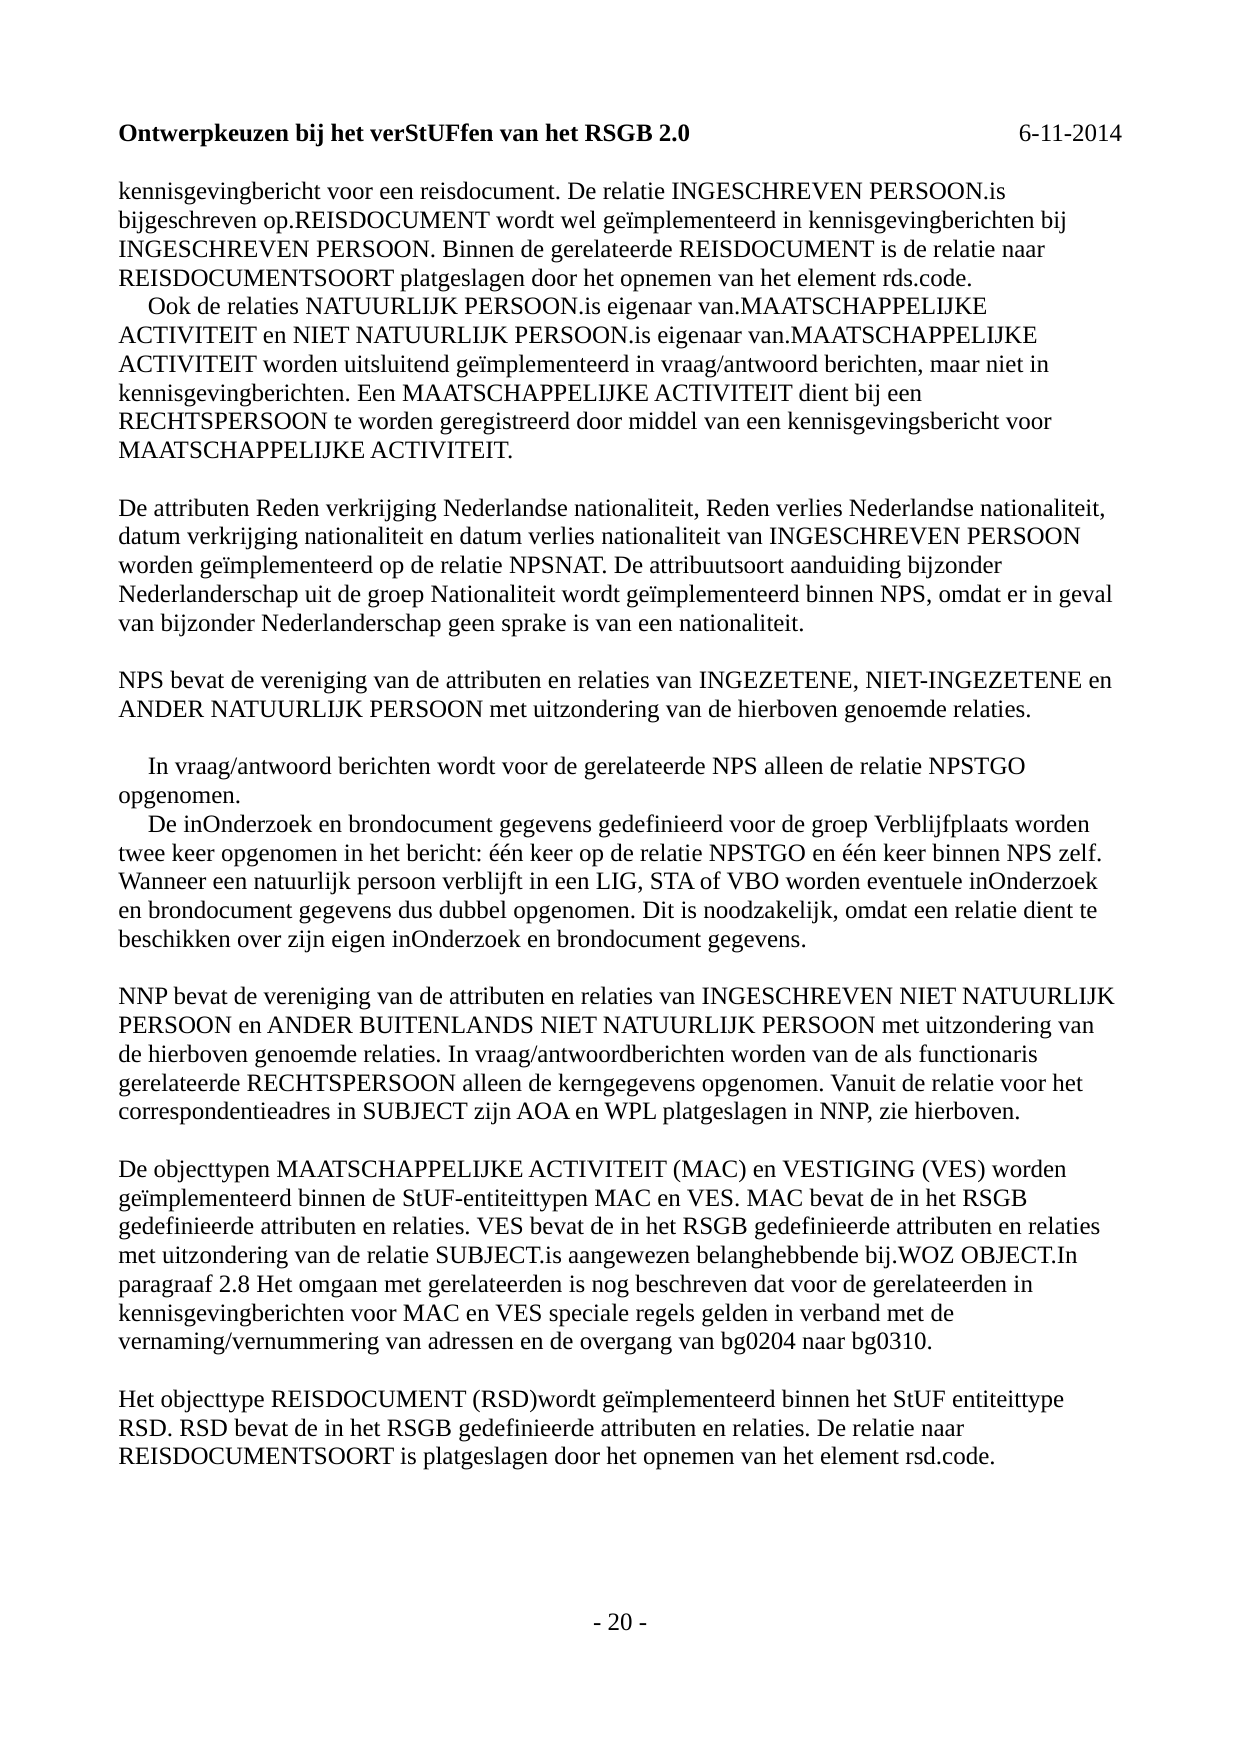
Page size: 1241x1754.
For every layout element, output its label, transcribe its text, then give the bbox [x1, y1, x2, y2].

text De objecttypen MAATSCHAPPELIJKE ACTIVITEIT (MAC) en VESTIGING (VES) worden geïmplementeerd binnen de StUF-entiteittypen MAC en VES. MAC bevat de in het RSGB gedefinieerde attributen en relaties. VES bevat de in het RSGB gedefinieerde attributen en relaties met uitzondering van de relatie SUBJECT.is aangewezen belanghebbende bij.WOZ OBJECT.In paragraaf is nog beschreven dat voor de gerelateerden in kennisgevingberichten voor MAC en VES speciale regels gelden in verband met de vernaming/vernummering van adressen en de overgang van bg0204 naar bg0310. [118, 1154, 1122, 1355]
text Het objecttype REISDOCUMENT (RSD)wordt geïmplementeerd binnen het StUF entiteittype RSD. RSD bevat de in het RSGB gedefinieerde attributen en relaties. De relatie naar REISDOCUMENTSOORT is platgeslagen door het opnemen van het element rsd.code. [118, 1384, 1122, 1470]
text kennisgevingbericht voor een reisdocument. De relatie INGESCHREVEN PERSOON.is bijgeschreven op.REISDOCUMENT wordt wel geïmplementeerd in kennisgevingberichten bij INGESCHREVEN PERSOON. Binnen de gerelateerde REISDOCUMENT is de relatie naar REISDOCUMENTSOORT platgeslagen door het opnemen van het element rds.code. [118, 176, 1122, 291]
text De inOnderzoek en brondocument gegevens gedefinieerd voor de groep Verblijfplaats worden twee keer opgenomen in het bericht: één keer op de relatie NPSTGO en één keer binnen NPS zelf. Wanneer een natuurlijk persoon verblijft in een LIG, STA of VBO worden eventuele inOnderzoek en brondocument gegevens dus dubbel opgenomen. Dit is noodzakelijk, omdat een relatie dient te beschikken over zijn eigen inOnderzoek en brondocument gegevens. [118, 809, 1122, 953]
text NPS bevat de vereniging van de attributen en relaties van INGEZETENE, NIET-INGEZETENE en ANDER NATUURLIJK PERSOON met uitzondering van de hierboven genoemde relaties. [118, 665, 1122, 723]
text In vraag/antwoord berichten wordt voor de gerelateerde NPS alleen de relatie NPSTGO opgenomen. [118, 751, 1122, 809]
text De attributen Reden verkrijging Nederlandse nationaliteit, Reden verlies Nederlandse nationaliteit, datum verkrijging nationaliteit en datum verlies nationaliteit van INGESCHREVEN PERSOON worden geïmplementeerd op de relatie NPSNAT. De attribuutsoort aanduiding bijzonder Nederlanderschap uit de groep Nationaliteit wordt geïmplementeerd binnen NPS, omdat er in geval van bijzonder Nederlanderschap geen sprake is van een nationaliteit. [118, 493, 1122, 636]
text NNP bevat de vereniging van de attributen en relaties van INGESCHREVEN NIET NATUURLIJK PERSOON en ANDER BUITENLANDS NIET NATUURLIJK PERSOON met uitzondering van de hierboven genoemde relaties. In vraag/antwoordberichten worden van de als functionaris gerelateerde RECHTSPERSOON alleen de kerngegevens opgenomen. Vanuit de relatie voor het correspondentieadres in SUBJECT zijn AOA en WPL platgeslagen in NNP, zie hierboven. [118, 981, 1122, 1125]
text Ook de relaties NATUURLIJK PERSOON.is eigenaar van.MAATSCHAPPELIJKE ACTIVITEIT en NIET NATUURLIJK PERSOON.is eigenaar van.MAATSCHAPPELIJKE ACTIVITEIT worden uitsluitend geïmplementeerd in vraag/antwoord berichten, maar niet in kennisgevingberichten. Een MAATSCHAPPELIJKE ACTIVITEIT dient bij een RECHTSPERSOON te worden geregistreerd door middel van een kennisgevingsbericht voor MAATSCHAPPELIJKE ACTIVITEIT. [118, 291, 1122, 464]
